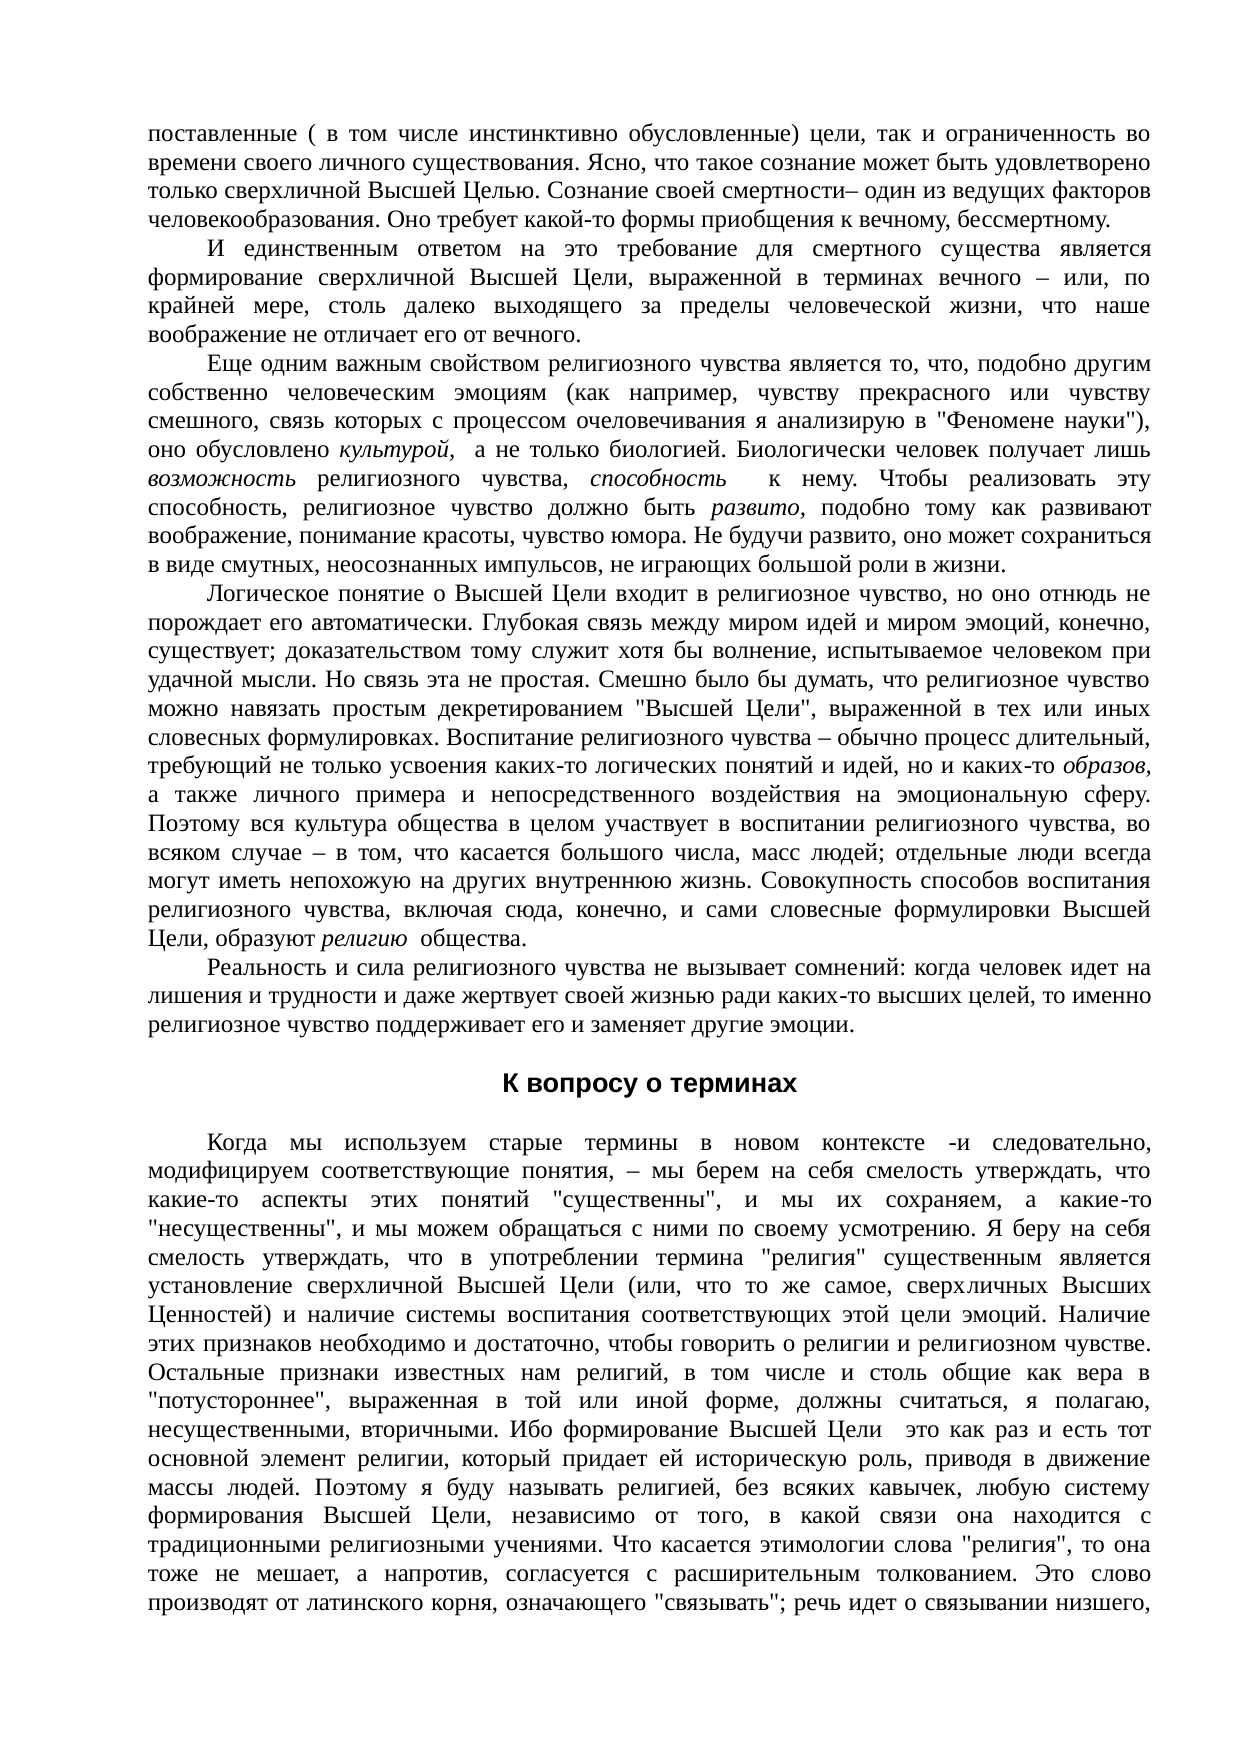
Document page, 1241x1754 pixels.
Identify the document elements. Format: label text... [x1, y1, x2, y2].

text Реальность и сила религиозного чувства не вызывает сомне­ний: когда человек идет на лишения и трудности и даже жертвует своей жизнью ради каких‑то высших целей, то именно религиозное чувство поддерживает его и заменяет другие эмоции. [148, 952, 1152, 1038]
text Еще одним важным свойством религиозного чувства являет­ся то, что, подобно другим собственно человеческим эмоциям (как например, чувству прекрасного или чувству смешного, связь которых с процессом очеловечивания я анализирую в "Феномене науки"), оно обусловлено культурой, а не только биологией. Биологически человек получает лишь возможность религиозного чувства, способность к нему. Чтобы реализовать эту способность, религиозное чувство должно быть развито, подобно тому как развивают воображение, понимание красоты, чувство юмора. Не будучи развито, оно может сохраниться в виде смутных, неосознанных импульсов, не играющих большой роли в жизни. [148, 348, 1152, 578]
text Когда мы используем старые термины в новом контексте ‑и следовательно, модифицируем соответствующие понятия, – мы берем на себя смелость утверждать, что какие‑то аспекты этих понятий "существенны", и мы их сохраняем, а какие‑то "несущественны", и мы можем обращаться с ними по своему усмотрению. Я беру на себя смелость утверждать, что в упот­реблении термина "религия" существенным является установ­ление сверхличной Высшей Цели (или, что то же самое, сверх­личных Высших Ценностей) и наличие системы воспитания соответствующих этой цели эмоций. Наличие этих признаков необходимо и достаточно, чтобы говорить о религии и рели­гиозном чувстве. Остальные признаки известных нам религий, в том числе и столь общие как вера в "потустороннее", выра­женная в той или иной форме, должны считаться, я полагаю, несущественными, вторичными. Ибо формирование Высшей Цели это как раз и есть тот основной элемент религии, кото­рый придает ей историческую роль, приводя в движение массы людей. Поэтому я буду называть религией, без всяких кавычек, любую систему формирования Высшей Цели, независимо от то­го, в какой связи она находится с традиционными религиоз­ными учениями. Что касается этимологии слова "религия", то она тоже не мешает, а напротив, согласуется с расширитель­ным толкованием. Это слово производят от латинского корня, означающего "связывать"; речь идет о связывании низшего, [148, 1127, 1152, 1616]
text И единственным ответом на это требование для смертного су­щества является формирование сверхличной Высшей Цели, выраженной в терминах вечного – или, по крайней мере, столь далеко выходящего за пределы человеческой жизни, что наше воображение не отличает его от вечного. [148, 233, 1152, 348]
text Логическое понятие о Высшей Цели входит в религиозное чувство, но оно отнюдь не порождает его автоматически. Глубокая связь между миром идей и миром эмоций, конечно, существует; доказательством тому служит хотя бы волнение, испытываемое человеком при удачной мысли. Но связь эта не простая. Смешно было бы думать, что религиозное чувство можно навязать простым декретированием "Высшей Цели", выраженной в тех или иных словесных формулировках. Воспитание религиозного чувства – обычно процесс длительный, требующий не только усвоения каких‑то логических понятий и идей, но и каких‑то образов, а также личного примера и непосредственного воздействия на эмоциональную сферу. Поэтому вся культура общества в целом участвует в воспитании религиозного чувства, во всяком случае – в том, что касается боль­шого числа, масс людей; отдельные люди всегда могут иметь непохожую на других внутреннюю жизнь. Совокупность способов воспитания религиозного чувства, включая сюда, конечно, и сами словесные формулировки Высшей Цели, образуют рели­гию общества. [148, 578, 1152, 952]
text поставленные ( в том числе инстинктивно обусловленные) цели, так и ограниченность во времени своего личного сущест­вования. Ясно, что такое сознание может быть удовлетворено только сверхличной Высшей Целью. Сознание своей смертно­сти– один из ведущих факторов человекообразования. Оно тре­бует какой‑то формы приобщения к вечному, бессмертному. [148, 118, 1152, 233]
subtitle К вопросу о терминах [148, 1067, 1152, 1098]
